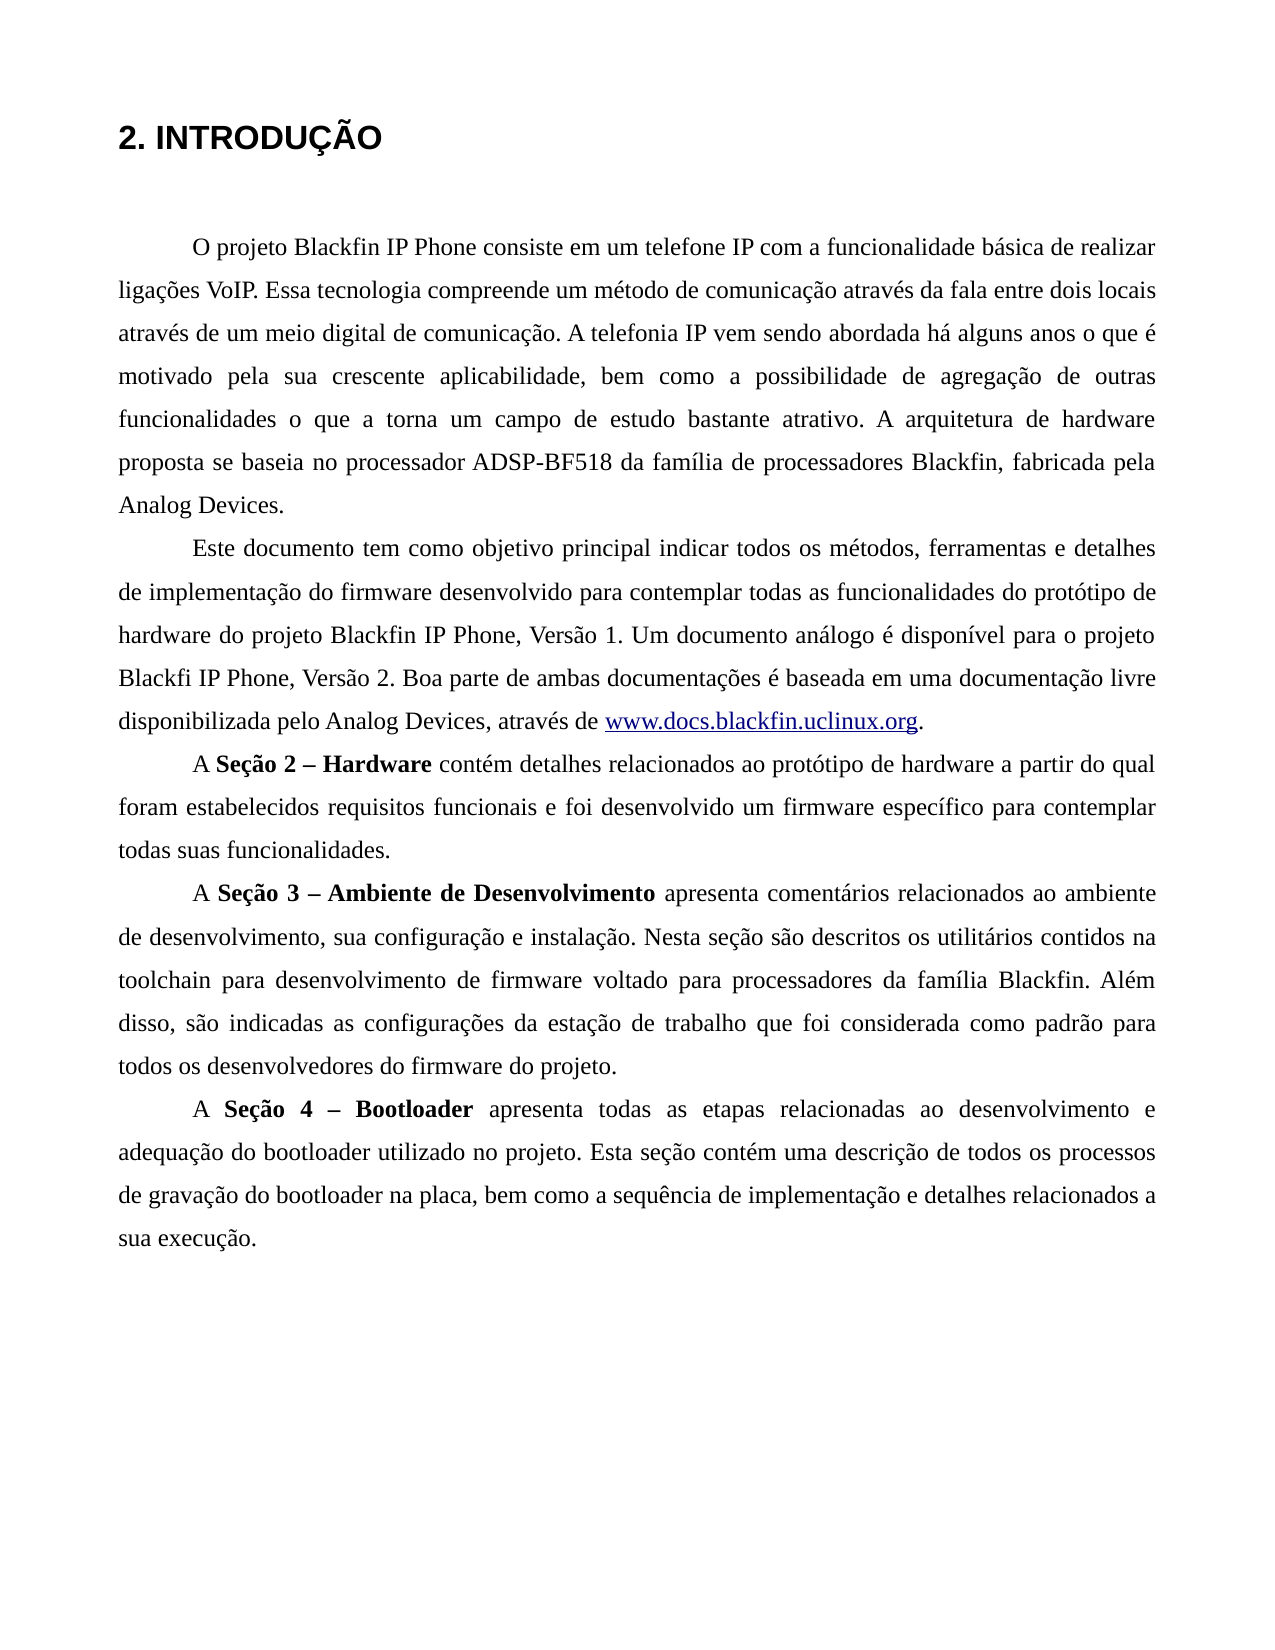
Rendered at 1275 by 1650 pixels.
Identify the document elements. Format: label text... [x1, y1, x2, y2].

text A Seção 3 – Ambiente de Desenvolvimento apresenta comentários relacionados ao ambiente de desenvolvimento, sua configuração e instalação. Nesta seção são descritos os utilitários contidos na toolchain para desenvolvimento de firmware voltado para processadores da família Blackfin. Além disso, são indicadas as configurações da estação de trabalho que foi considerada como padrão para todos os desenvolvedores do firmware do projeto. [118, 878, 1157, 1080]
subtitle 2. INTRODUÇÃO [118, 118, 1157, 157]
text Este documento tem como objetivo principal indicar todos os métodos, ferramentas e detalhes de implementação do firmware desenvolvido para contemplar todas as funcionalidades do protótipo de hardware do projeto Blackfin IP Phone, Versão 1. Um documento análogo é disponível para o projeto Blackfi IP Phone, Versão 2. Boa parte de ambas documentações é baseada em uma documentação livre disponibilizada pelo Analog Devices, através de www.docs.blackfin.uclinux.org. [118, 533, 1157, 735]
text A Seção 2 – Hardware contém detalhes relacionados ao protótipo de hardware a partir do qual foram estabelecidos requisitos funcionais e foi desenvolvido um firmware específico para contemplar todas suas funcionalidades. [118, 749, 1157, 864]
text A Seção 4 – Bootloader apresenta todas as etapas relacionadas ao desenvolvimento e adequação do bootloader utilizado no projeto. Esta seção contém uma descrição de todos os processos de gravação do bootloader na placa, bem como a sequência de implementação e detalhes relacionados a sua execução. [118, 1094, 1157, 1252]
text O projeto Blackfin IP Phone consiste em um telefone IP com a funcionalidade básica de realizar ligações VoIP. Essa tecnologia compreende um método de comunicação através da fala entre dois locais através de um meio digital de comunicação. A telefonia IP vem sendo abordada há alguns anos o que é motivado pela sua crescente aplicabilidade, bem como a possibilidade de agregação de outras funcionalidades o que a torna um campo de estudo bastante atrativo. A arquitetura de hardware proposta se baseia no processador ADSP-BF518 da família de processadores Blackfin, fabricada pela Analog Devices. [118, 232, 1157, 519]
